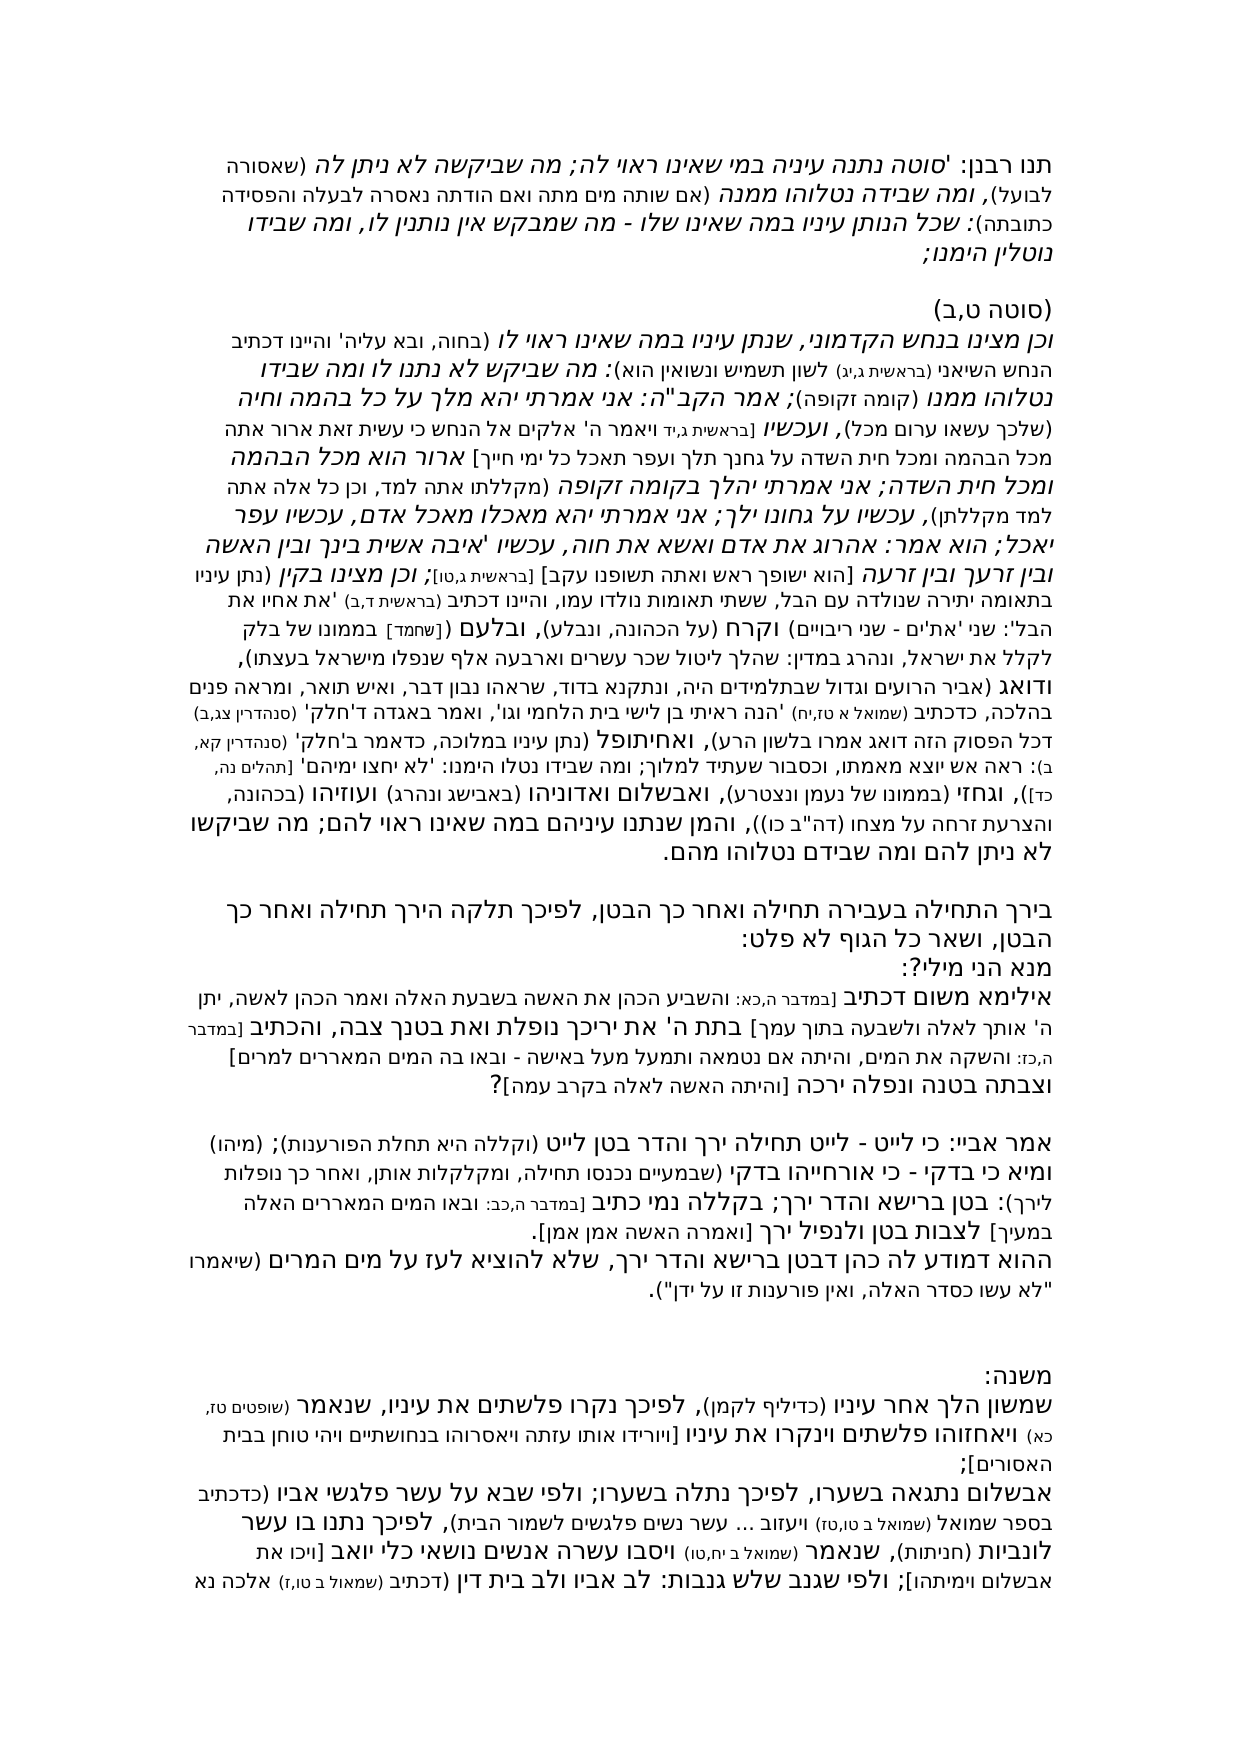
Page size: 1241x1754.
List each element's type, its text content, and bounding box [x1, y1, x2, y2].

text בירך התחילה בעבירה תחילה ואחר כך הבטן, לפיכך תלקה הירך תחילה ואחר כך הבטן, ושאר כל הגוף לא פלט: [187, 895, 1053, 953]
text וכן מצינו בנחש הקדמוני, שנתן עיניו במה שאינו ראוי לו (בחוה, ובא עליה' והיינו דכתיב הנחש השיאני (בראשית ג,יג) לשון תשמיש ונשואין הוא): מה שביקש לא נתנו לו ומה שבידו נטלוהו ממנו (קומה זקופה); אמר הקב"ה: אני אמרתי יהא מלך על כל בהמה וחיה (שלכך עשאו ערום מכל), ועכשיו [בראשית ג,יד ויאמר ה' אלקים אל הנחש כי עשית זאת ארור אתה מכל הבהמה ומכל חית השדה על גחנך תלך ועפר תאכל כל ימי חייך] ארור הוא מכל הבהמה ומכל חית השדה; אני אמרתי יהלך בקומה זקופה (מקללתו אתה למד, וכן כל אלה אתה למד מקללתן), עכשיו על גחונו ילך; אני אמרתי יהא מאכלו מאכל אדם, עכשיו עפר יאכל; הוא אמר: אהרוג את אדם ואשא את חוה, עכשיו 'איבה אשית בינך ובין האשה ובין זרעך ובין זרעה [הוא ישופך ראש ואתה תשופנו עקב] [בראשית ג,טו]; וכן מצינו בקין (נתן עיניו בתאומה יתירה שנולדה עם הבל, ששתי תאומות נולדו עמו, והיינו דכתיב (בראשית ד,ב) 'את אחיו את הבל': שני 'את'ים - שני ריבויים) וקרח (על הכהונה, ונבלע), ובלעם ([שחמד] בממונו של בלק לקלל את ישראל, ונהרג במדין: שהלך ליטול שכר עשרים וארבעה אלף שנפלו מישראל בעצתו), ודואג (אביר הרועים וגדול שבתלמידים היה, ונתקנא בדוד, שראהו נבון דבר, ואיש תואר, ומראה פנים בהלכה, כדכתיב (שמואל א טז,יח) 'הנה ראיתי בן לישי בית הלחמי וגו', ואמר באגדה ד'חלק' (סנהדרין צג,ב) דכל הפסוק הזה דואג אמרו בלשון הרע), ואחיתופל (נתן עיניו במלוכה, כדאמר ב'חלק' (סנהדרין קא,ב): ראה אש יוצא מאמתו, וכסבור שעתיד למלוך; ומה שבידו נטלו הימנו: 'לא יחצו ימיהם' [תהלים נה,כד]), וגחזי (בממונו של נעמן ונצטרע), ואבשלום ואדוניהו (באבישג ונהרג) ועוזיהו (בכהונה, והצרעת זרחה על מצחו (דה"ב כו)), והמן שנתנו עיניהם במה שאינו ראוי להם; מה שביקשו לא ניתן להם ומה שבידם נטלוהו מהם. [187, 325, 1053, 866]
text תנו רבנן: 'סוטה נתנה עיניה במי שאינו ראוי לה; מה שביקשה לא ניתן לה (שאסורה לבועל), ומה שבידה נטלוהו ממנה (אם שותה מים מתה ואם הודתה נאסרה לבעלה והפסידה כתובתה): שכל הנותן עיניו במה שאינו שלו - מה שמבקש אין נותנין לו, ומה שבידו נוטלין הימנו; [187, 150, 1053, 267]
text ההוא דמודע לה כהן דבטן ברישא והדר ירך, שלא להוציא לעז על מים המרים (שיאמרו "לא עשו כסדר האלה, ואין פורענות זו על ידן"). [187, 1245, 1053, 1303]
text שמשון הלך אחר עיניו (כדיליף לקמן), לפיכך נקרו פלשתים את עיניו, שנאמר (שופטים טז,כא) ויאחזוהו פלשתים וינקרו את עיניו [ויורידו אותו עזתה ויאסרוהו בנחושתיים ויהי טוחן בבית האסורים]; [187, 1390, 1053, 1478]
text (סוטה ט,ב) [187, 296, 1053, 325]
text אבשלום נתגאה בשערו, לפיכך נתלה בשערו; ולפי שבא על עשר פלגשי אביו (כדכתיב בספר שמואל (שמואל ב טו,טז) ויעזוב ... עשר נשים פלגשים לשמור הבית), לפיכך נתנו בו עשר לונביות (חניתות), שנאמר (שמואל ב יח,טו) ויסבו עשרה אנשים נושאי כלי יואב [ויכו את אבשלום וימיתהו]; ולפי שגנב שלש גנבות: לב אביו ולב בית דין (דכתיב (שמאול ב טו,ז) אלכה נא [187, 1478, 1053, 1595]
text משנה: [187, 1361, 1053, 1390]
text אמר אביי: כי לייט - לייט תחילה ירך והדר בטן לייט (וקללה היא תחלת הפורענות); (מיהו) ומיא כי בדקי - כי אורחייהו בדקי (שבמעיים נכנסו תחילה, ומקלקלות אותן, ואחר כך נופלות לירך): בטן ברישא והדר ירך; בקללה נמי כתיב [במדבר ה,כב: ובאו המים המאררים האלה במעיך] לצבות בטן ולנפיל ירך [ואמרה האשה אמן אמן]. [187, 1128, 1053, 1245]
text מנא הני מילי?: [187, 953, 1053, 982]
text אילימא משום דכתיב [במדבר ה,כא: והשביע הכהן את האשה בשבעת האלה ואמר הכהן לאשה, יתן ה' אותך לאלה ולשבעה בתוך עמך] בתת ה' את יריכך נופלת ואת בטנך צבה, והכתיב [במדבר ה,כז: והשקה את המים, והיתה אם נטמאה ותמעל מעל באישה - ובאו בה המים המאררים למרים] וצבתה בטנה ונפלה ירכה [והיתה האשה לאלה בקרב עמה]? [187, 982, 1053, 1099]
